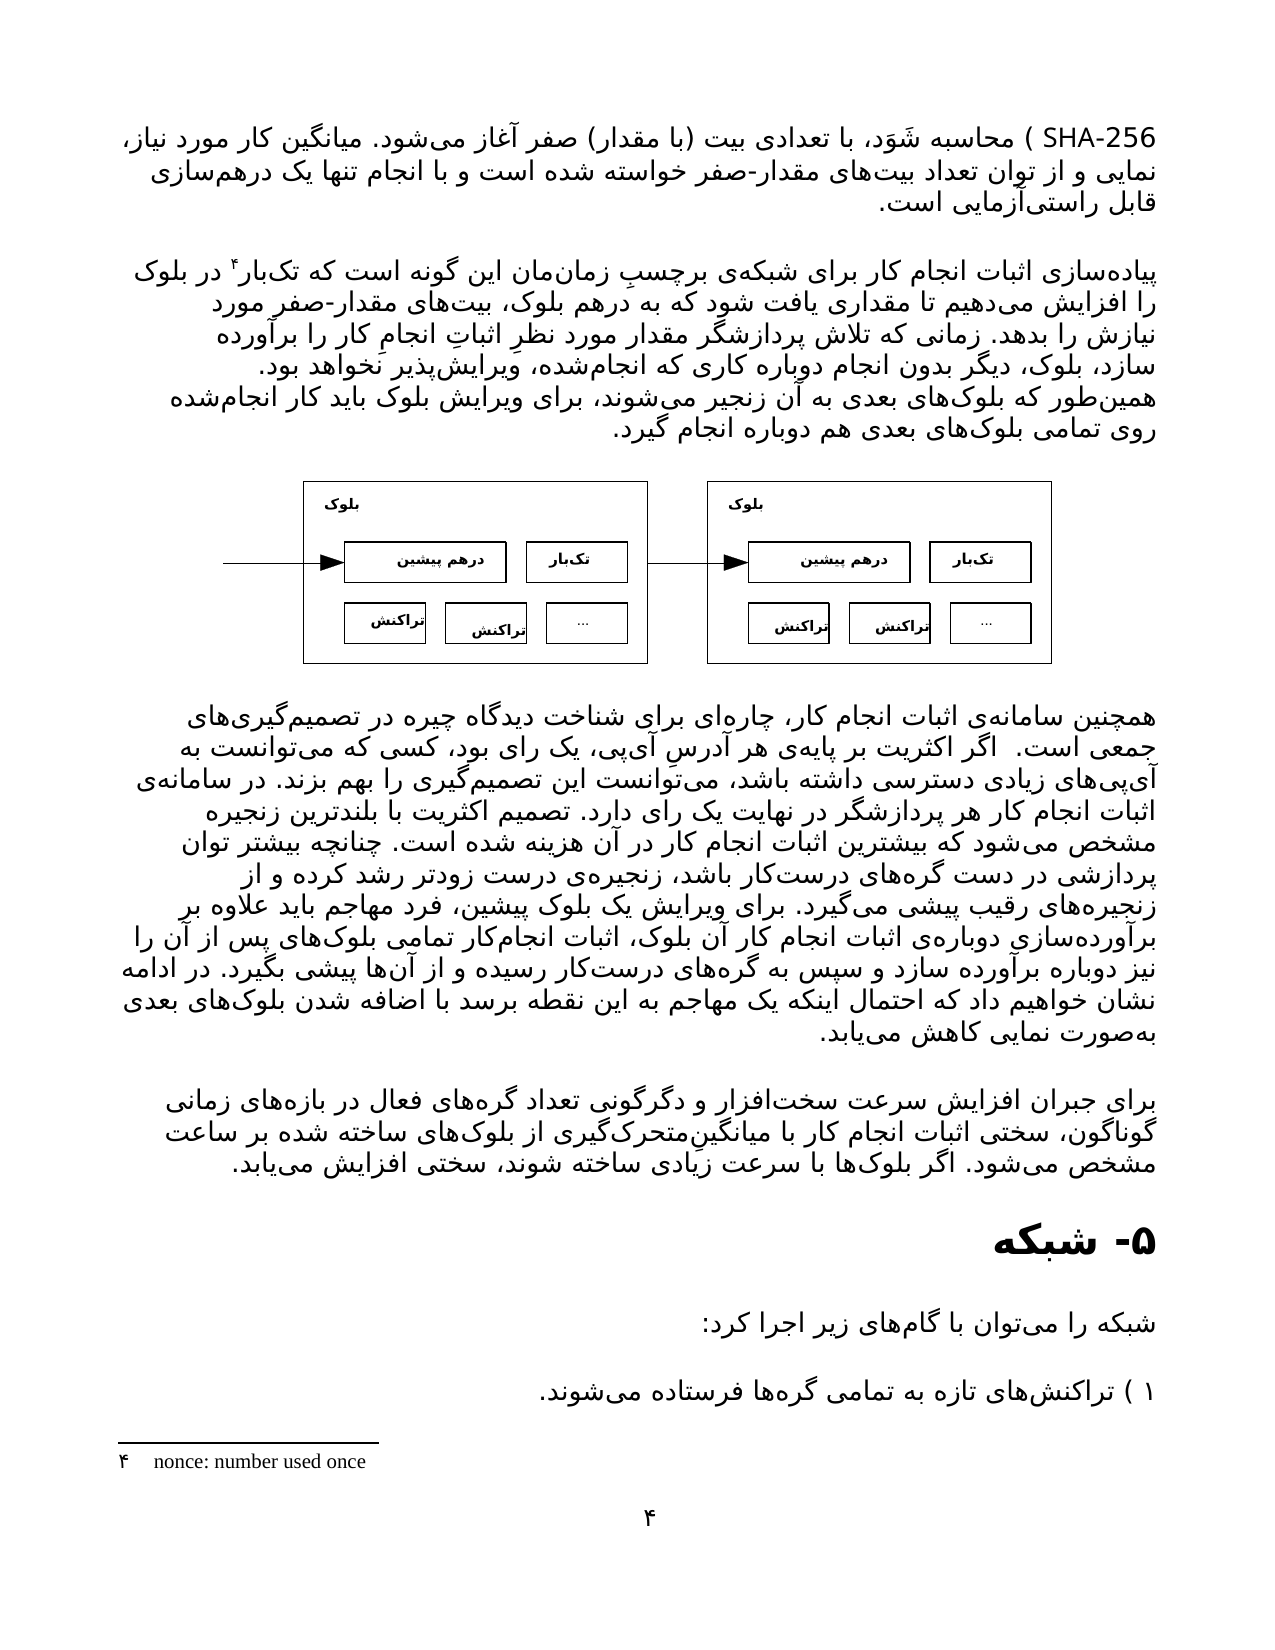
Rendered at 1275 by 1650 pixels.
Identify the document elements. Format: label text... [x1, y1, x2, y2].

text ۱ ) تراکنش‌های تازه به تمامی گره‌ها فرستاده می‌شوند. [118, 1375, 1157, 1407]
text همچنین سامانه‌ی اثبات انجام کار، چاره‌ای برای شناخت دیدگاه چیره در تصمیم‌گیری‌های جمعی است. اگر اکثریت بر پایه‌ی هر آدرسِ آی‌پی، یک رای بود، کسی که می‌توانست به آی‌پی‌های زیادی دسترسی داشته باشد، می‌توانست این تصمیم‌گیری را بهم بزند. در سامانه‌ی اثبات انجام کار هر پردازشگر در نهایت یک رای دارد. تصمیم اکثریت با بلندترین زنجیره مشخص می‌شود که بیشترین اثبات انجام کار در آن هزینه شده است. چنانچه بیشتر توان پردازشی در دست گره‌های درست‌کار باشد، زنجیره‌ی درست زودتر رشد کرده و از زنجیره‌های رقیب پیشی می‌گیرد. برای ویرایش یک بلوک پیشین، فرد مهاجم باید علاوه بر برآورده‌سازی دوباره‌ی اثبات انجام کار آن بلوک، اثبات انجام‌کار تمامی بلوک‌های پس از آن را نیز دوباره برآورده سازد و سپس به گره‌های درست‌کار رسیده و از آن‌ها پیشی بگیرد. در ادامه نشان خواهیم داد که احتمال اینکه یک مهاجم به این نقطه برسد با اضافه شدن بلوک‌های بعدی به‌صورت نمایی کاهش می‌یابد. [118, 700, 1157, 1047]
text برای جبران افزایش سرعت سخت‌افزار و دگرگونی تعداد گره‌های فعال در بازه‌های زمانی گوناگون، سختی اثبات انجام کار با میانگینِ‌متحرک‌گیری از بلوک‌های ساخته شده بر ساعت مشخص می‌شود. اگر بلوک‌ها با سرعت زیادی ساخته شوند، سختی افزایش می‌یابد. [118, 1084, 1157, 1179]
text پیاده‌سازی اثبات انجام کار برای شبکه‌ی برچسبِ زمان‌مان این گونه است که تک‌بار در بلوک را افزایش می‌دهیم تا مقداری یافت شود که به درهم بلوک، بیت‌های مقدار-صفر مورد نیازش را بدهد. زمانی که تلاش پردازشگر مقدار مورد نظرِ اثباتِ انجامِ کار را برآورده سازد، بلوک، دیگر بدون انجام دوباره کاری که انجام‌شده، ویرایش‌پذیر نخواهد بود. همین‌طور که بلوک‌های بعدی به آن زنجیر می‌شوند، برای ویرایش بلوک باید کار انجام‌شده روی تمامی بلوک‌های بعدی هم دوباره انجام گیرد. [118, 255, 1157, 444]
text nonce: number used once [118, 1449, 1157, 1473]
text برای پیاده‌سازی سرور برچسبِ زمان‌ِ توزیع‌شده‌ی همتابه‌همتا، به‌جای بکار بردن یادداشت‌های روزنامه و یا یوزنت، نیاز به سامانه‌ی اثباتِ انجام کاری مانند سامانه‌ی هشکش آدام بک داریم[6]. سامانه‌ی اثباتِ انجامِ کار شامل وارسی برای مقداری است که اگر درهم آن (برای مثال 256-SHA ) محاسبه شَوَد، با تعدادی بیت (با مقدار) صفر آغاز ‌می‌شود. میانگین کار مورد نیاز، نمایی و از توان تعداد بیت‌های مقدار-صفر خواسته شده است و با انجام تنها یک درهم‌سازی قابل راستی‌آزمایی است. [118, 118, 1157, 218]
text ۵- شبکه [118, 1216, 1157, 1264]
text شبکه را می‌توان با گام‌های زیر اجرا کرد: [118, 1307, 1157, 1338]
